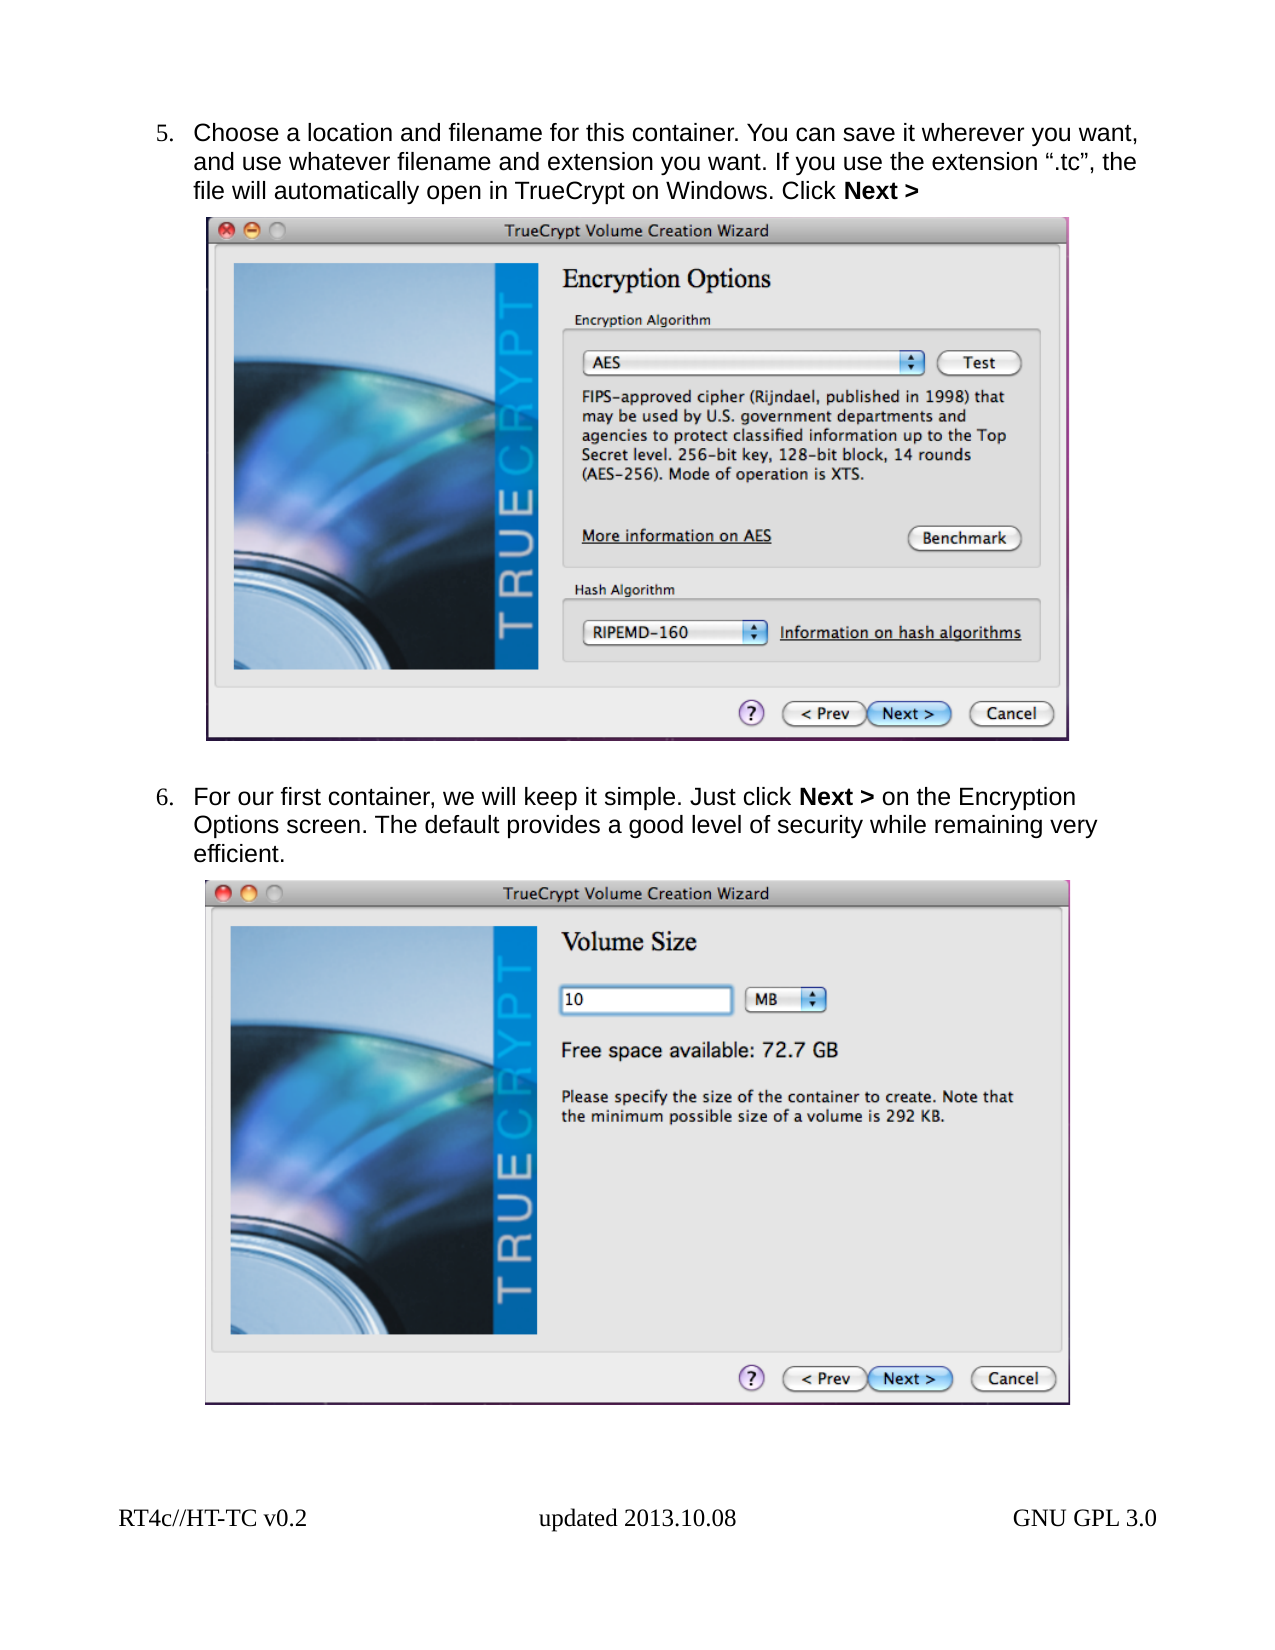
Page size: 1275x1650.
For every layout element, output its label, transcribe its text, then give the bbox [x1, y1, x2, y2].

picture [206, 217, 1070, 741]
list For our first container, we will keep it simple. Just click Next > on the Encryption Options screen. The default provides a good level of security while remaining very efficient. [156, 781, 1157, 868]
list Choose a location and filename for this container. You can save it wherever you want, and use whatever filename and extension you want. If you use the extension “.tc”, the file will automatically open in TrueCrypt on Windows. Click Next > [156, 118, 1157, 204]
picture [205, 880, 1071, 1405]
